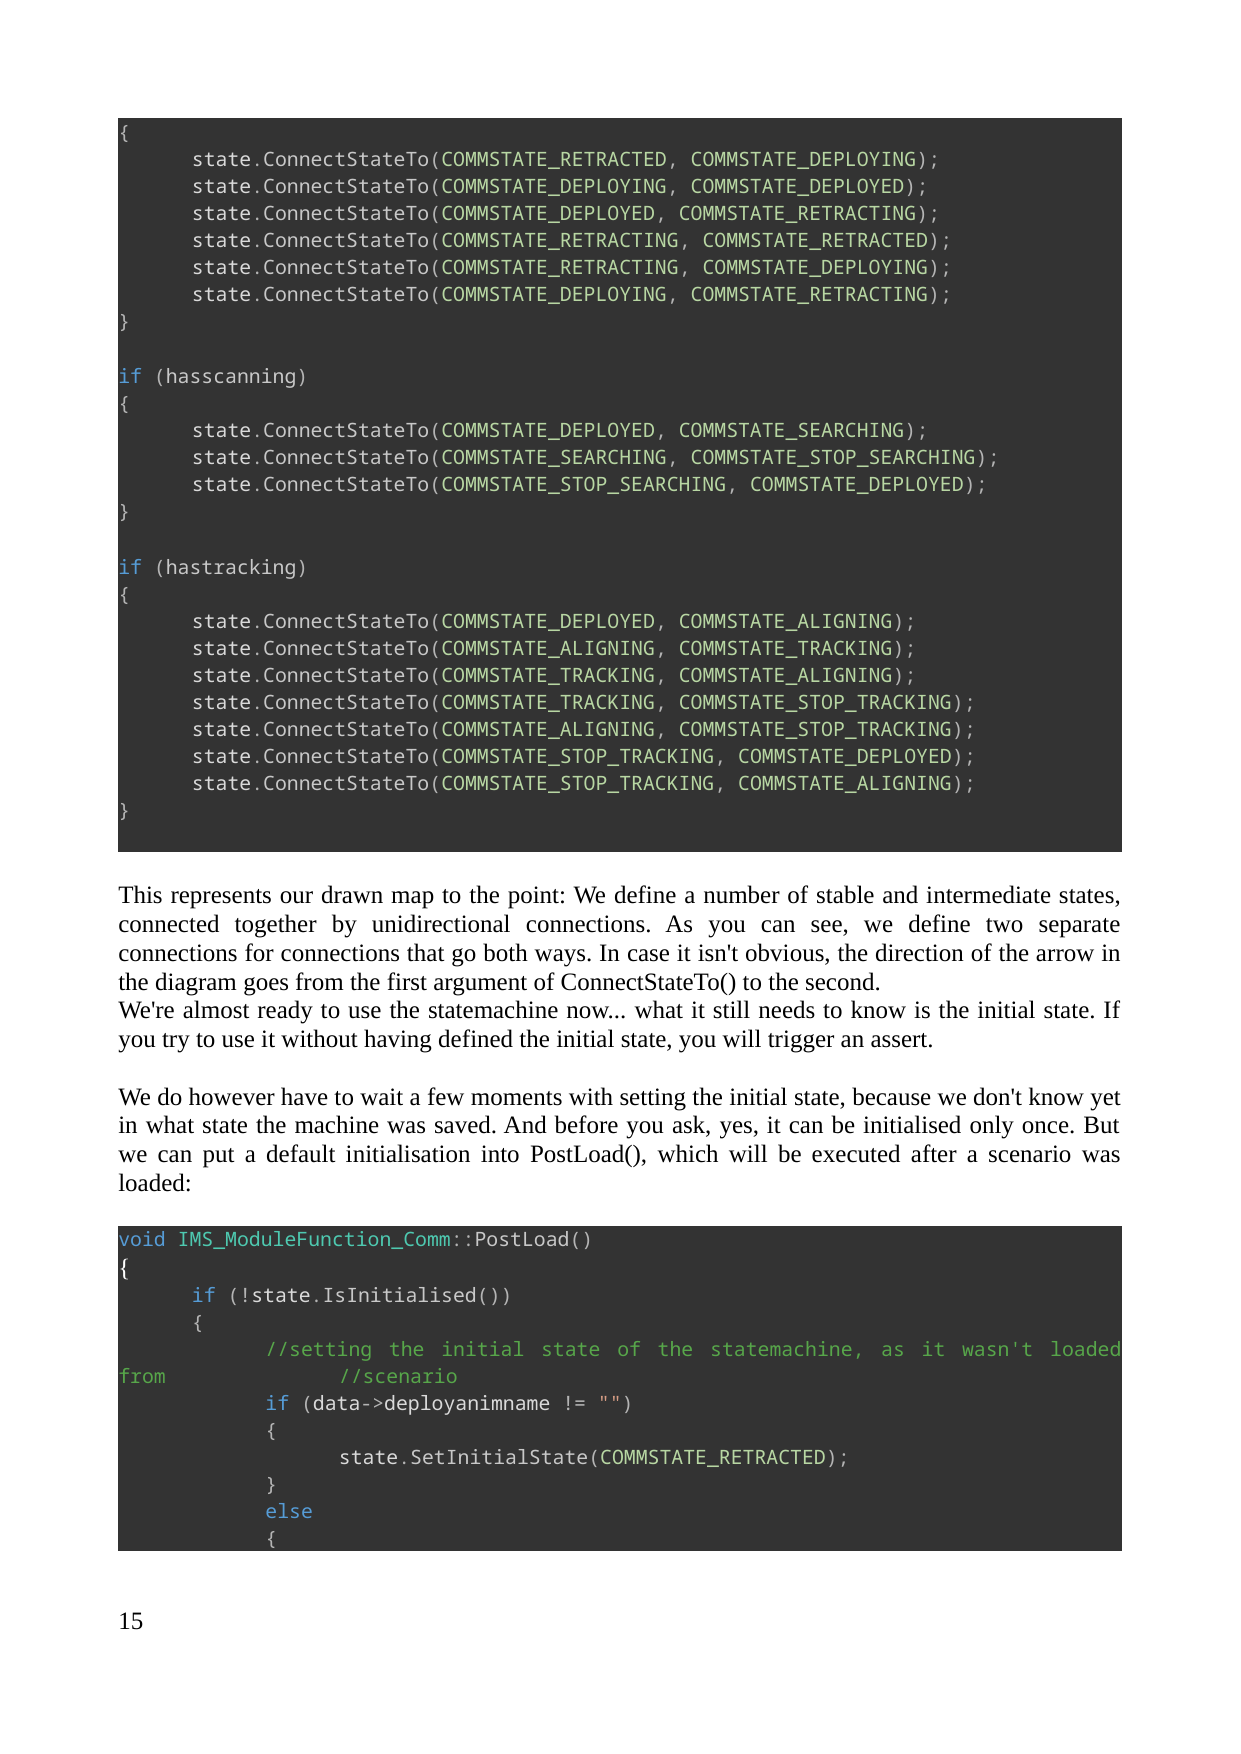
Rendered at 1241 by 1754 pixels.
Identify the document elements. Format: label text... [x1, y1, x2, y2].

text if (hastracking) [118, 553, 1122, 580]
text { [118, 390, 1122, 417]
text state.ConnectStateTo(COMMSTATE_DEPLOYED, COMMSTATE_SEARCHING); [118, 417, 1122, 444]
text } [118, 498, 1122, 524]
text } [118, 796, 1122, 823]
text state.ConnectStateTo(COMMSTATE_ALIGNING, COMMSTATE_STOP_TRACKING); [118, 715, 1122, 742]
text state.ConnectStateTo(COMMSTATE_ALIGNING, COMMSTATE_TRACKING); [118, 634, 1122, 661]
text state.ConnectStateTo(COMMSTATE_RETRACTED, COMMSTATE_DEPLOYING); [118, 145, 1122, 172]
text else [118, 1497, 1122, 1524]
text state.ConnectStateTo(COMMSTATE_DEPLOYING, COMMSTATE_RETRACTING); [118, 280, 1122, 307]
text { [118, 1524, 1122, 1551]
text state.ConnectStateTo(COMMSTATE_SEARCHING, COMMSTATE_STOP_SEARCHING); [118, 444, 1122, 471]
text { [118, 1416, 1122, 1443]
text state.ConnectStateTo(COMMSTATE_RETRACTING, COMMSTATE_RETRACTED); [118, 226, 1122, 253]
text state.ConnectStateTo(COMMSTATE_TRACKING, COMMSTATE_STOP_TRACKING); [118, 688, 1122, 715]
text { [118, 1253, 1122, 1281]
text We're almost ready to use the statemachine now... what it still needs to know is the initial state. If you try to use it without having defined the initial state, you will trigger an assert. [118, 996, 1122, 1053]
text state.ConnectStateTo(COMMSTATE_DEPLOYING, COMMSTATE_DEPLOYED); [118, 172, 1122, 199]
text state.ConnectStateTo(COMMSTATE_DEPLOYED, COMMSTATE_RETRACTING); [118, 199, 1122, 226]
text This represents our drawn map to the point: We define a number of stable and intermediate states, connected together by unidirectional connections. As you can see, we define two separate connections for connections that go both ways. In case it isn't obvious, the direction of the arrow in the diagram goes from the first argument of ConnectStateTo() to the second. [118, 881, 1122, 996]
text state.SetInitialState(COMMSTATE_RETRACTED); [118, 1443, 1122, 1470]
text We do however have to wait a few moments with setting the initial state, because we don't know yet in what state the machine was saved. And before you ask, yes, it can be initialised only once. But we can put a default initialisation into PostLoad(), which will be executed after a scenario was loaded: [118, 1082, 1122, 1197]
text if (data->deployanimname != "") [118, 1389, 1122, 1416]
text { [118, 1308, 1122, 1335]
text //setting the initial state of the statemachine, as it wasn't loaded from //scenario [118, 1335, 1122, 1389]
text state.ConnectStateTo(COMMSTATE_STOP_TRACKING, COMMSTATE_DEPLOYED); [118, 742, 1122, 769]
text if (hasscanning) [118, 363, 1122, 390]
text { [118, 118, 1122, 145]
text state.ConnectStateTo(COMMSTATE_DEPLOYED, COMMSTATE_ALIGNING); [118, 607, 1122, 634]
text if (!state.IsInitialised()) [118, 1281, 1122, 1308]
text } [118, 307, 1122, 334]
text state.ConnectStateTo(COMMSTATE_STOP_SEARCHING, COMMSTATE_DEPLOYED); [118, 471, 1122, 498]
text state.ConnectStateTo(COMMSTATE_RETRACTING, COMMSTATE_DEPLOYING); [118, 253, 1122, 280]
text state.ConnectStateTo(COMMSTATE_STOP_TRACKING, COMMSTATE_ALIGNING); [118, 769, 1122, 796]
text { [118, 580, 1122, 607]
text void IMS_ModuleFunction_Comm::PostLoad() [118, 1226, 1122, 1253]
text state.ConnectStateTo(COMMSTATE_TRACKING, COMMSTATE_ALIGNING); [118, 661, 1122, 688]
text } [118, 1470, 1122, 1497]
